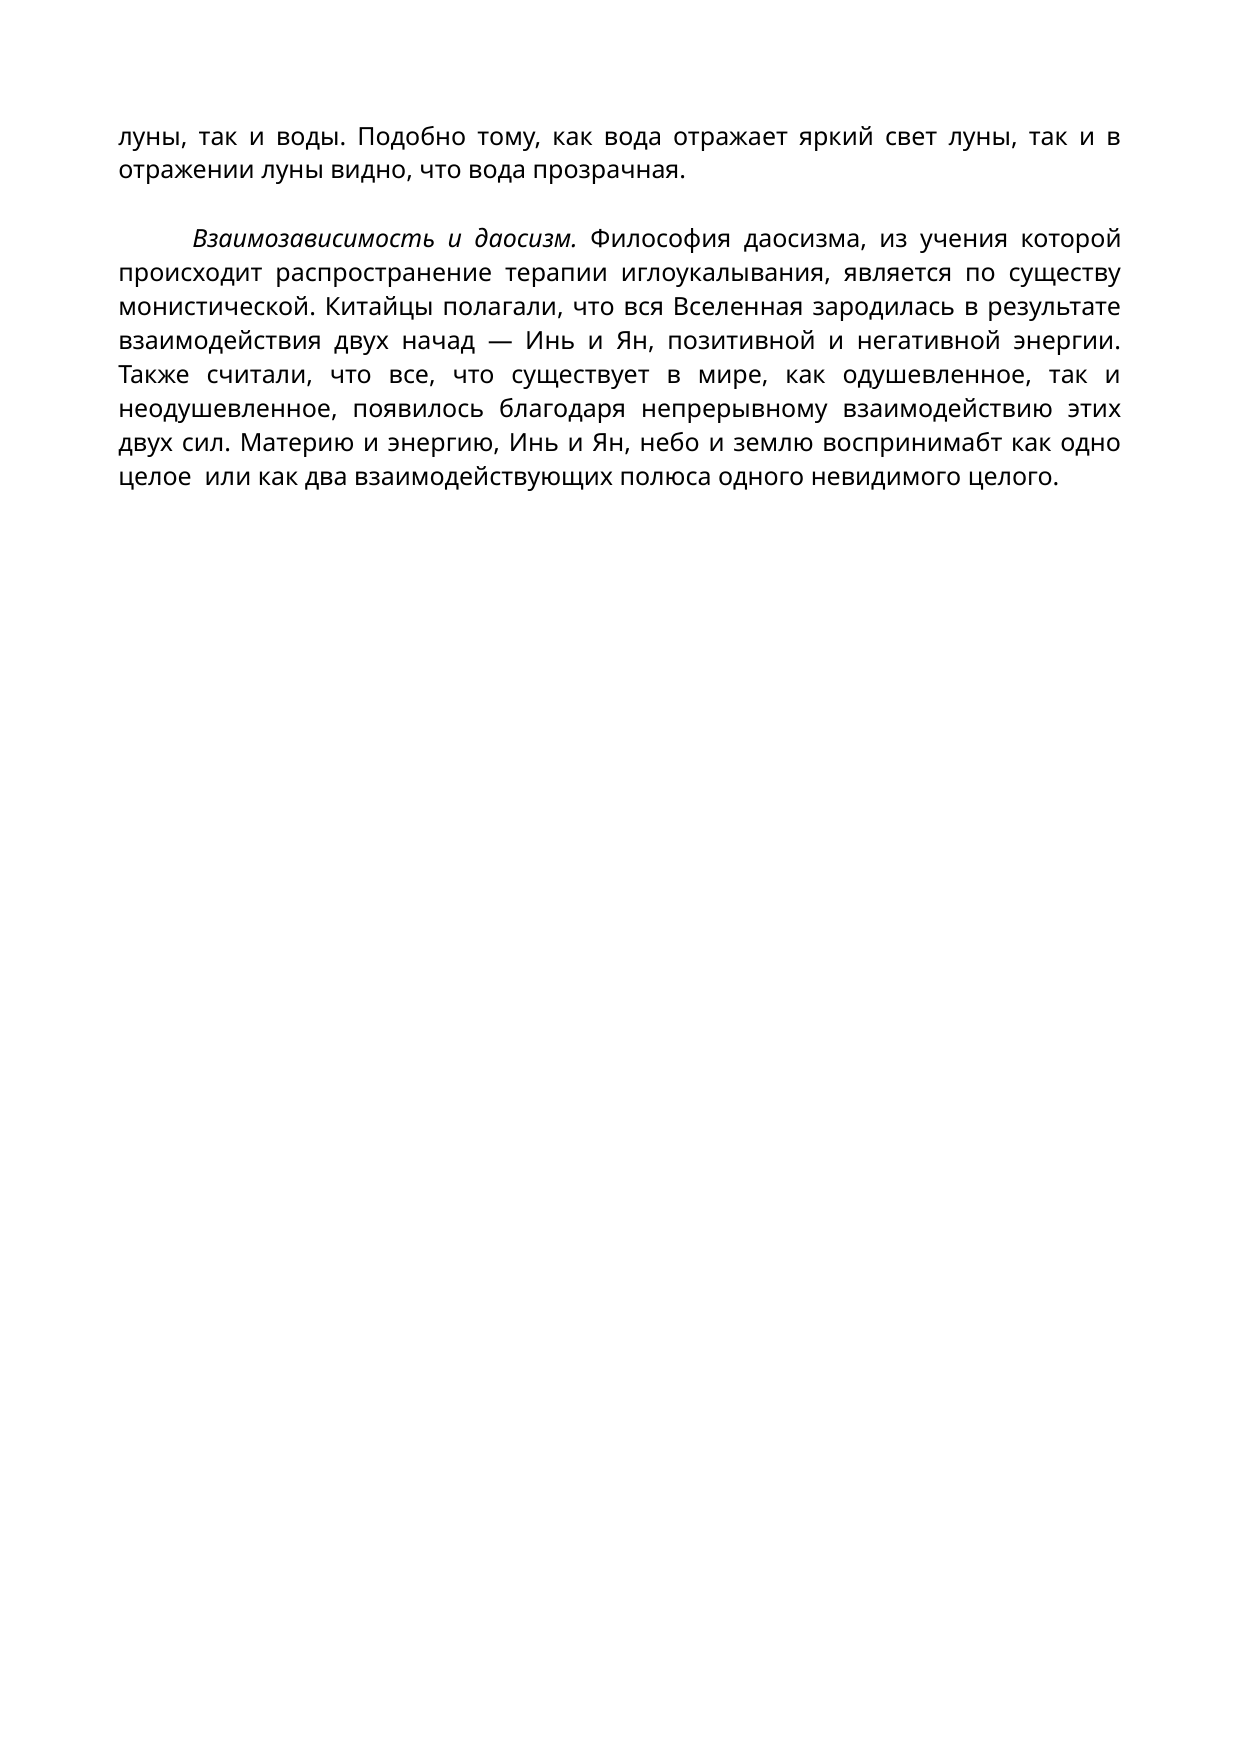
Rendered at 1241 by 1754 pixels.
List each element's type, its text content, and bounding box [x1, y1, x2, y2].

text луны, так и воды. Подобно тому, как вода отражает яркий свет луны, так и в отражении луны видно, что вода прозрачная. [118, 118, 1122, 186]
text Взаимозависимость и даосизм. Философия даосизма, из учения которой происходит распространение терапии иглоукалывания, является по существу монистической. Китайцы полагали, что вся Вселенная зародилась в результате взаимодействия двух начад — Инь и Ян, позитивной и негативной энергии. Также считали, что все, что существует в мире, как одушевленное, так и неодушевленное, появилось благодаря непрерывному взаимодействию этих двух сил. Материю и энергию, Инь и Ян, небо и землю воспринимабт как одно целое или как два взаимодействующих полюса одного невидимого целого. [118, 220, 1122, 493]
